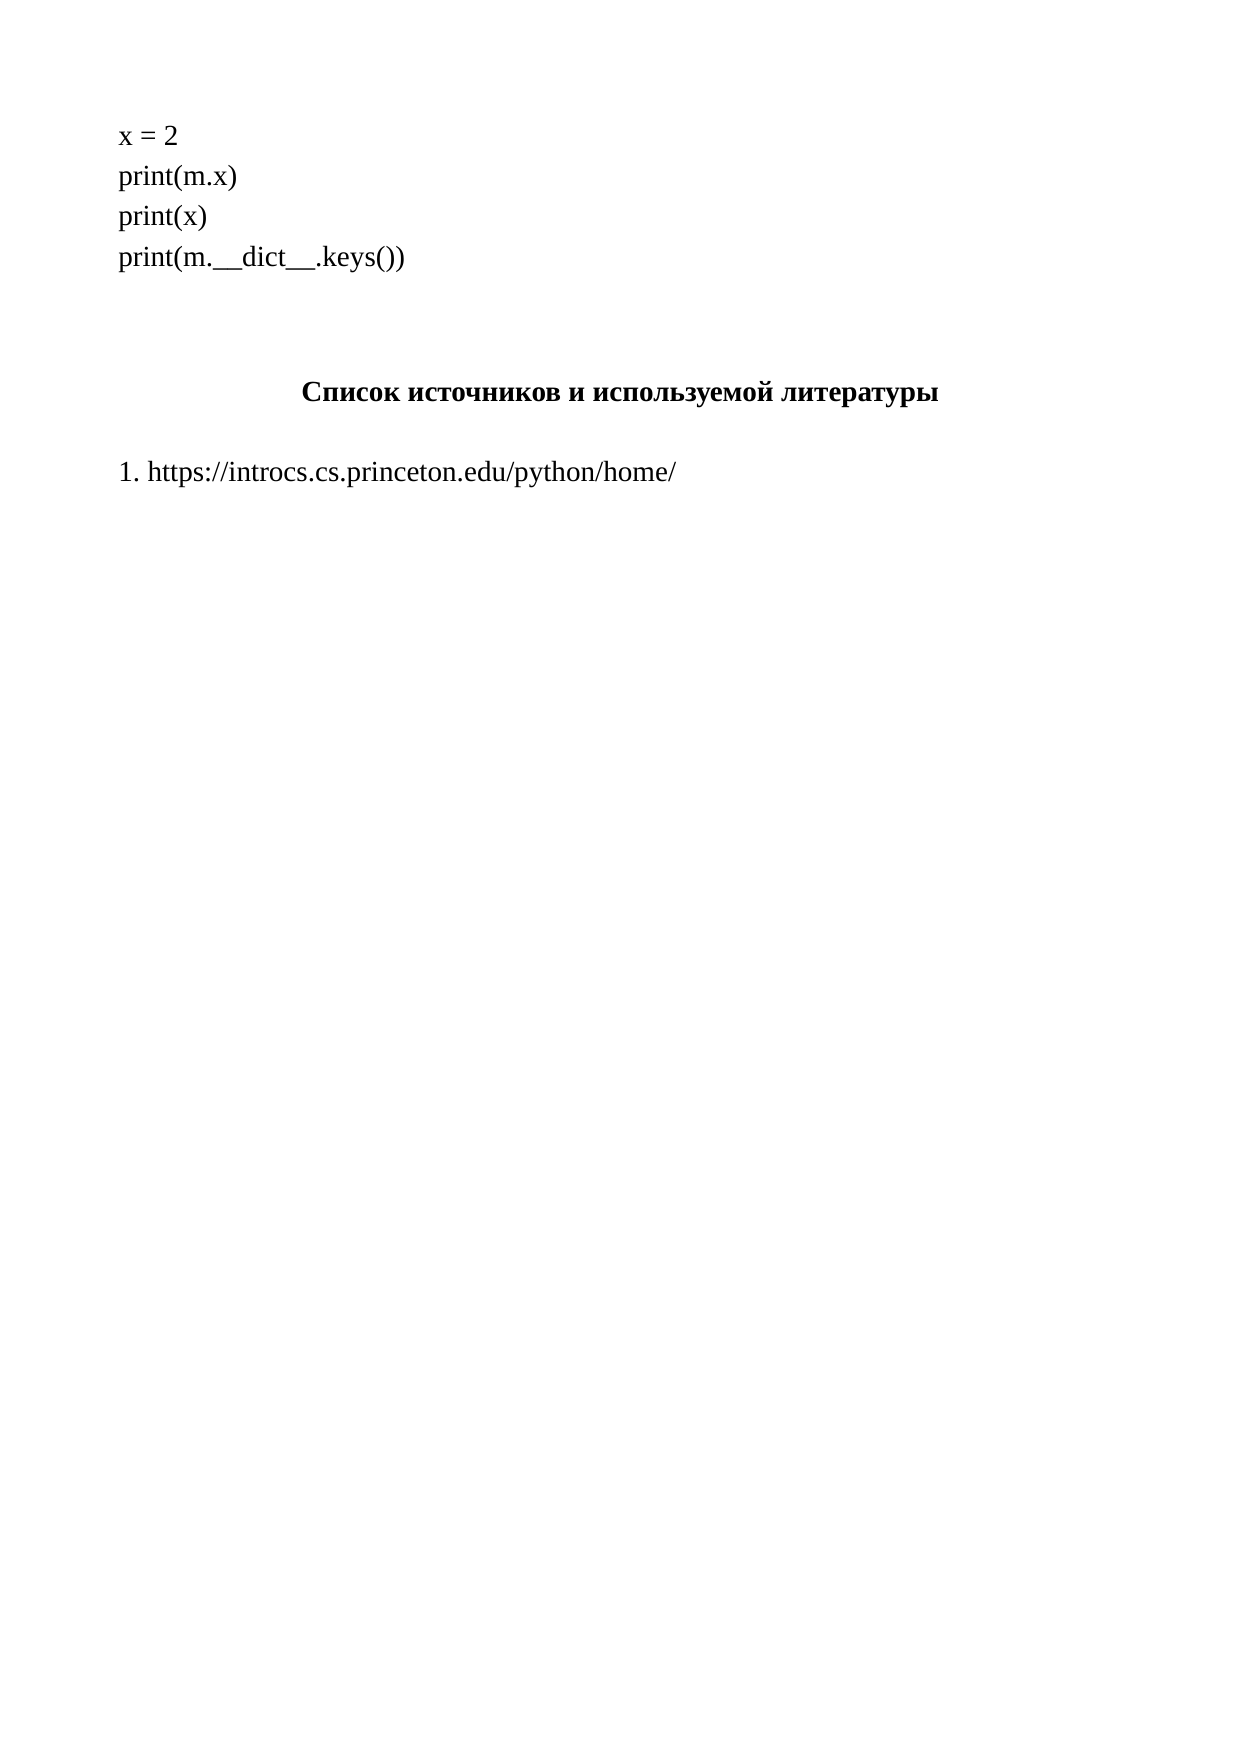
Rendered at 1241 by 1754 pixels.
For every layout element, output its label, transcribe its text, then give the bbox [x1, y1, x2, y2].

text x = 2 [118, 118, 1122, 152]
text print(m.x) [118, 158, 1122, 192]
text print(x) [118, 198, 1122, 232]
text print(m.__dict__.keys()) [118, 239, 1122, 272]
text 1. https://introcs.cs.princeton.edu/python/home/ [118, 454, 1122, 488]
text Список источников и используемой литературы [118, 374, 1122, 407]
